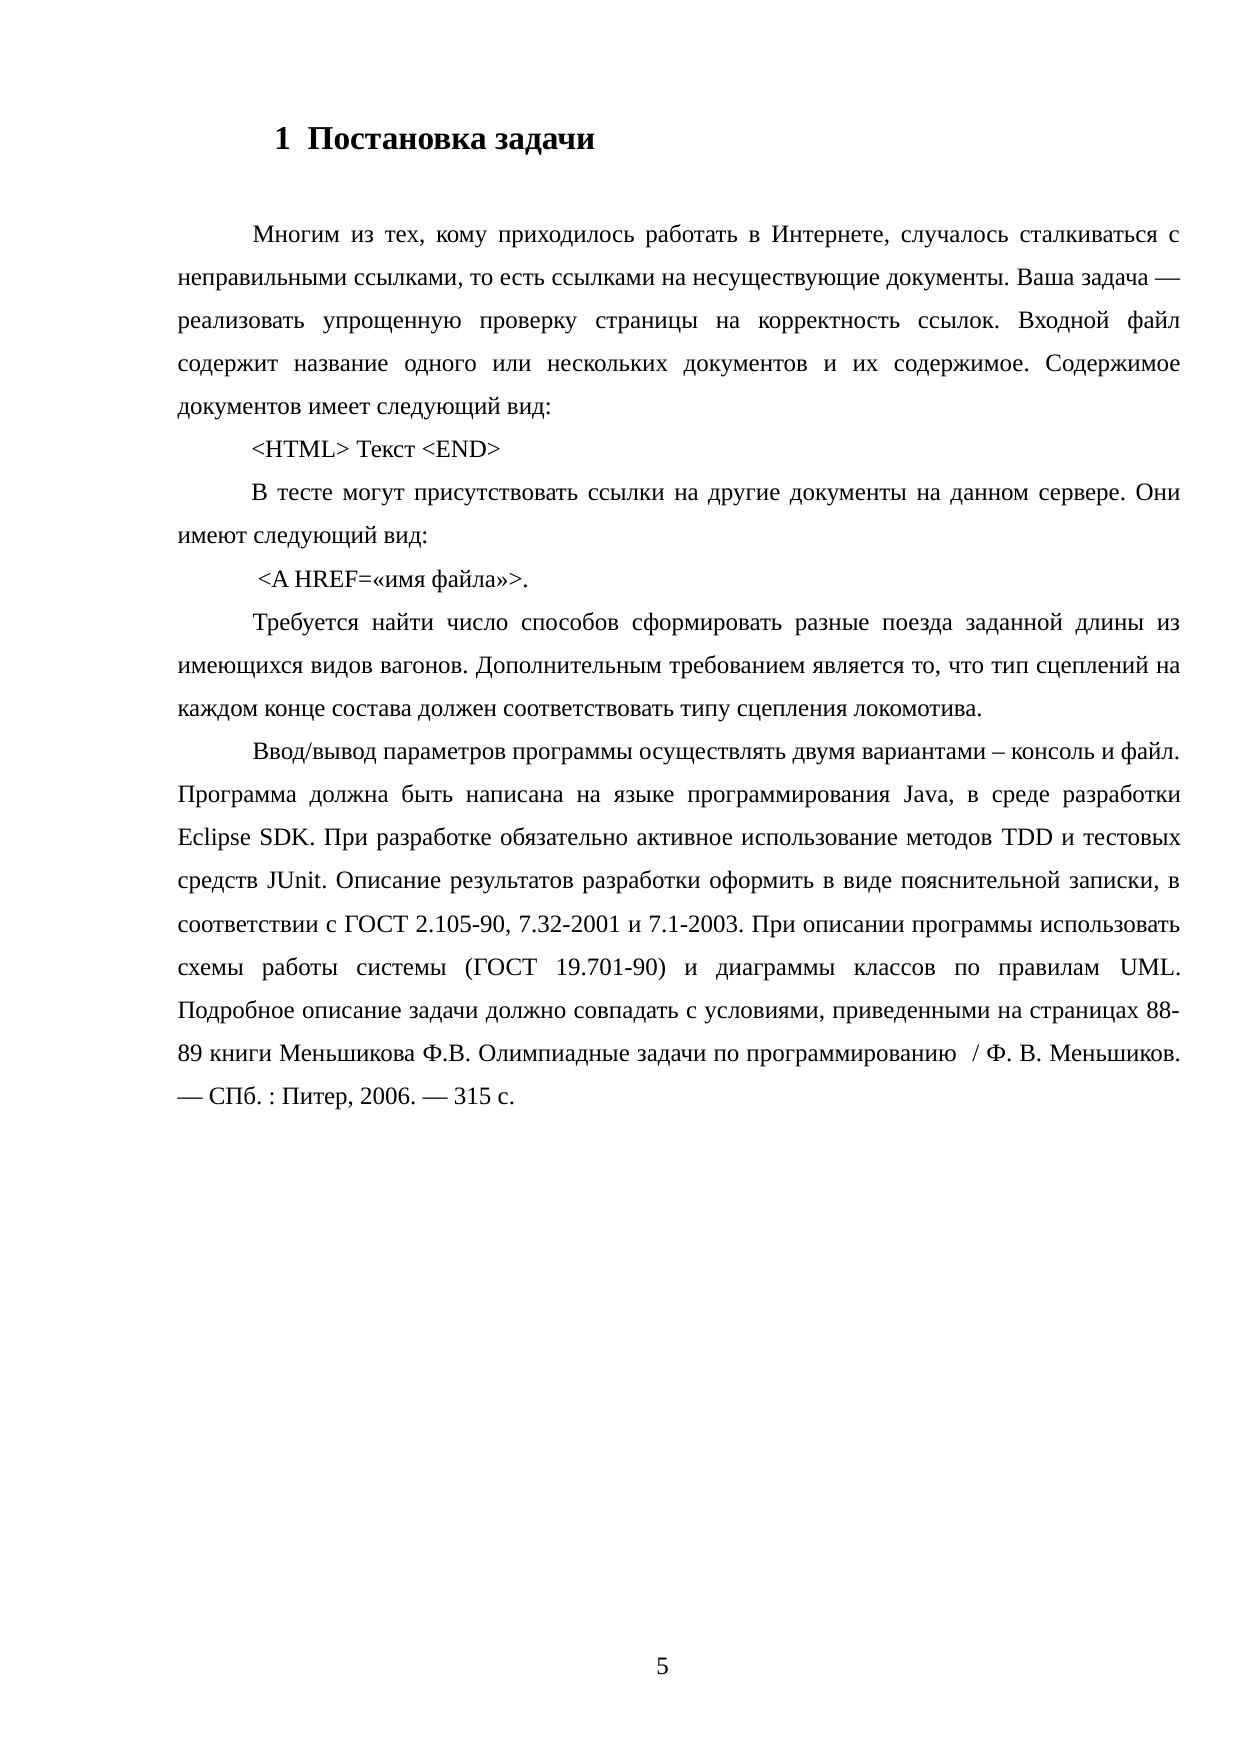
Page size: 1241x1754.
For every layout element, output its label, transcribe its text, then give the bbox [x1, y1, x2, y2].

text Ввод/вывод параметров программы осуществлять двумя вариантами – консоль и файл. Программа должна быть написана на языке программирования Java, в среде разработки Eclipse SDK. При разработке обязательно активное использование методов TDD и тестовых средств JUnit. Описание результатов разработки оформить в виде пояснительной записки, в соответствии с ГОСТ 2.105-90, 7.32-2001 и 7.1-2003. При описании программы использовать схемы работы системы (ГОСТ 19.701-90) и диаграммы классов по правилам UML. Подробное описание задачи должно совпадать с условиями, приведенными на страницах 88-89 книги Меньшикова Ф.В. Олимпиадные задачи по программированию / Ф. В. Меньшиков. — СПб. : Питер, 2006. — 315 с. [177, 736, 1181, 1110]
text В тесте могут присутствовать ссылки на другие документы на данном сервере. Они имеют следующий вид: [177, 477, 1181, 549]
text Многим из тех, кому приходилось работать в Интернете, случалось сталкиваться с неправильными ссылками, то есть ссылками на несуществующие документы. Ваша задача — реализовать упрощенную проверку страницы на корректность ссылок. Входной файл содержит название одного или нескольких документов и их содержимое. Содержимое документов имеет следующий вид: [177, 219, 1181, 420]
text Требуется найти число способов сформировать разные поезда заданной длины из имеющихся видов вагонов. Дополнительным требованием является то, что тип сцеплений на каждом конце состава должен соответствовать типу сцепления локомотива. [177, 607, 1181, 722]
subtitle Постановка задачи [266, 118, 1181, 156]
text <A HREF=«имя файла»>. [177, 564, 1181, 592]
text <HTML> Текст <END> [177, 434, 1181, 463]
